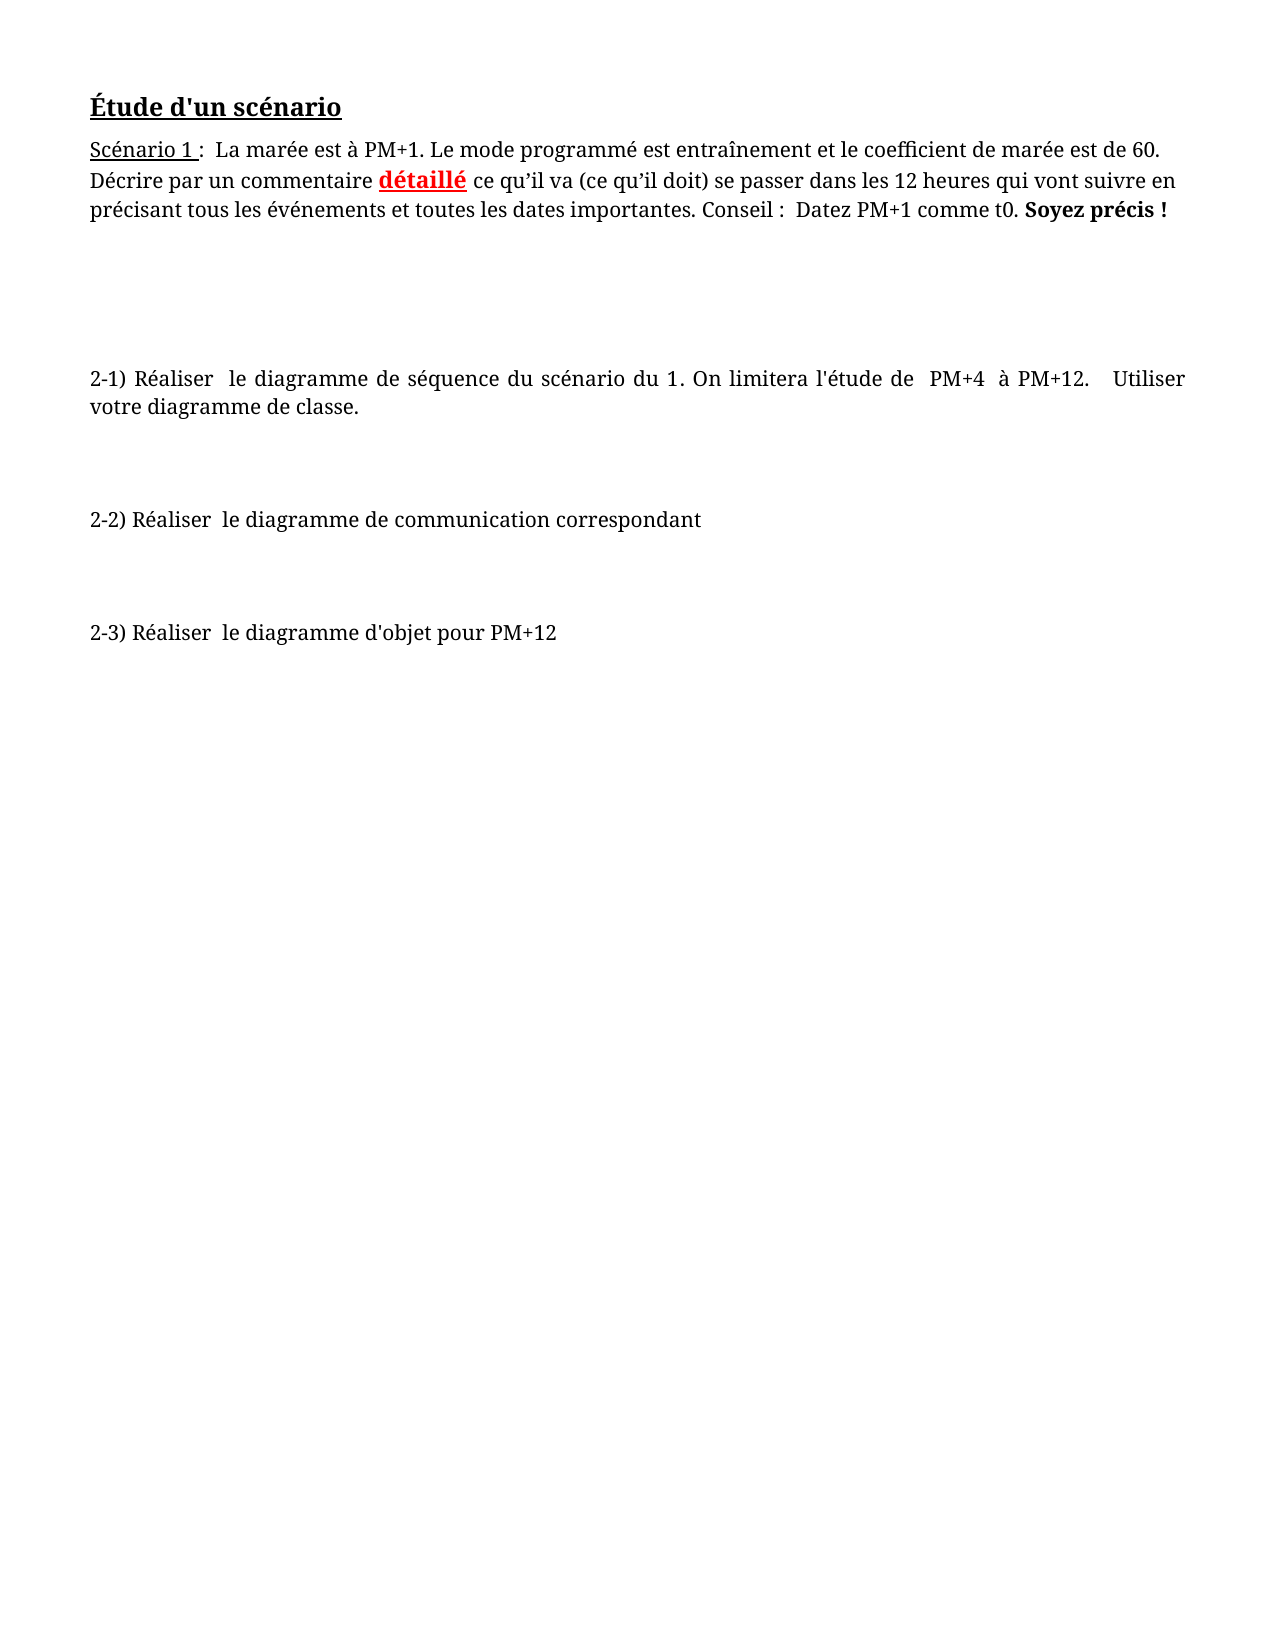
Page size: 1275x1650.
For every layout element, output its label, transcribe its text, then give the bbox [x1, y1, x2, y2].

text 2-2) Réaliser le diagramme de communication correspondant [89, 505, 1185, 533]
text 2-3) Réaliser le diagramme d'objet pour PM+12 [89, 618, 1185, 646]
text 2-1) Réaliser le diagramme de séquence du scénario du 1. On limitera l'étude de PM+4 à PM+12. Utiliser votre diagramme de classe. [89, 364, 1185, 421]
text Étude d'un scénario [89, 89, 1185, 123]
text Scénario 1 : La marée est à PM+1. Le mode programmé est entraînement et le coefficient de marée est de 60. Décrire par un commentaire détaillé ce qu’il va (ce qu’il doit) se passer dans les 12 heures qui vont suivre en précisant tous les événements et toutes les dates importantes. Conseil : Datez PM+1 comme t0. Soyez précis ! [89, 135, 1185, 223]
